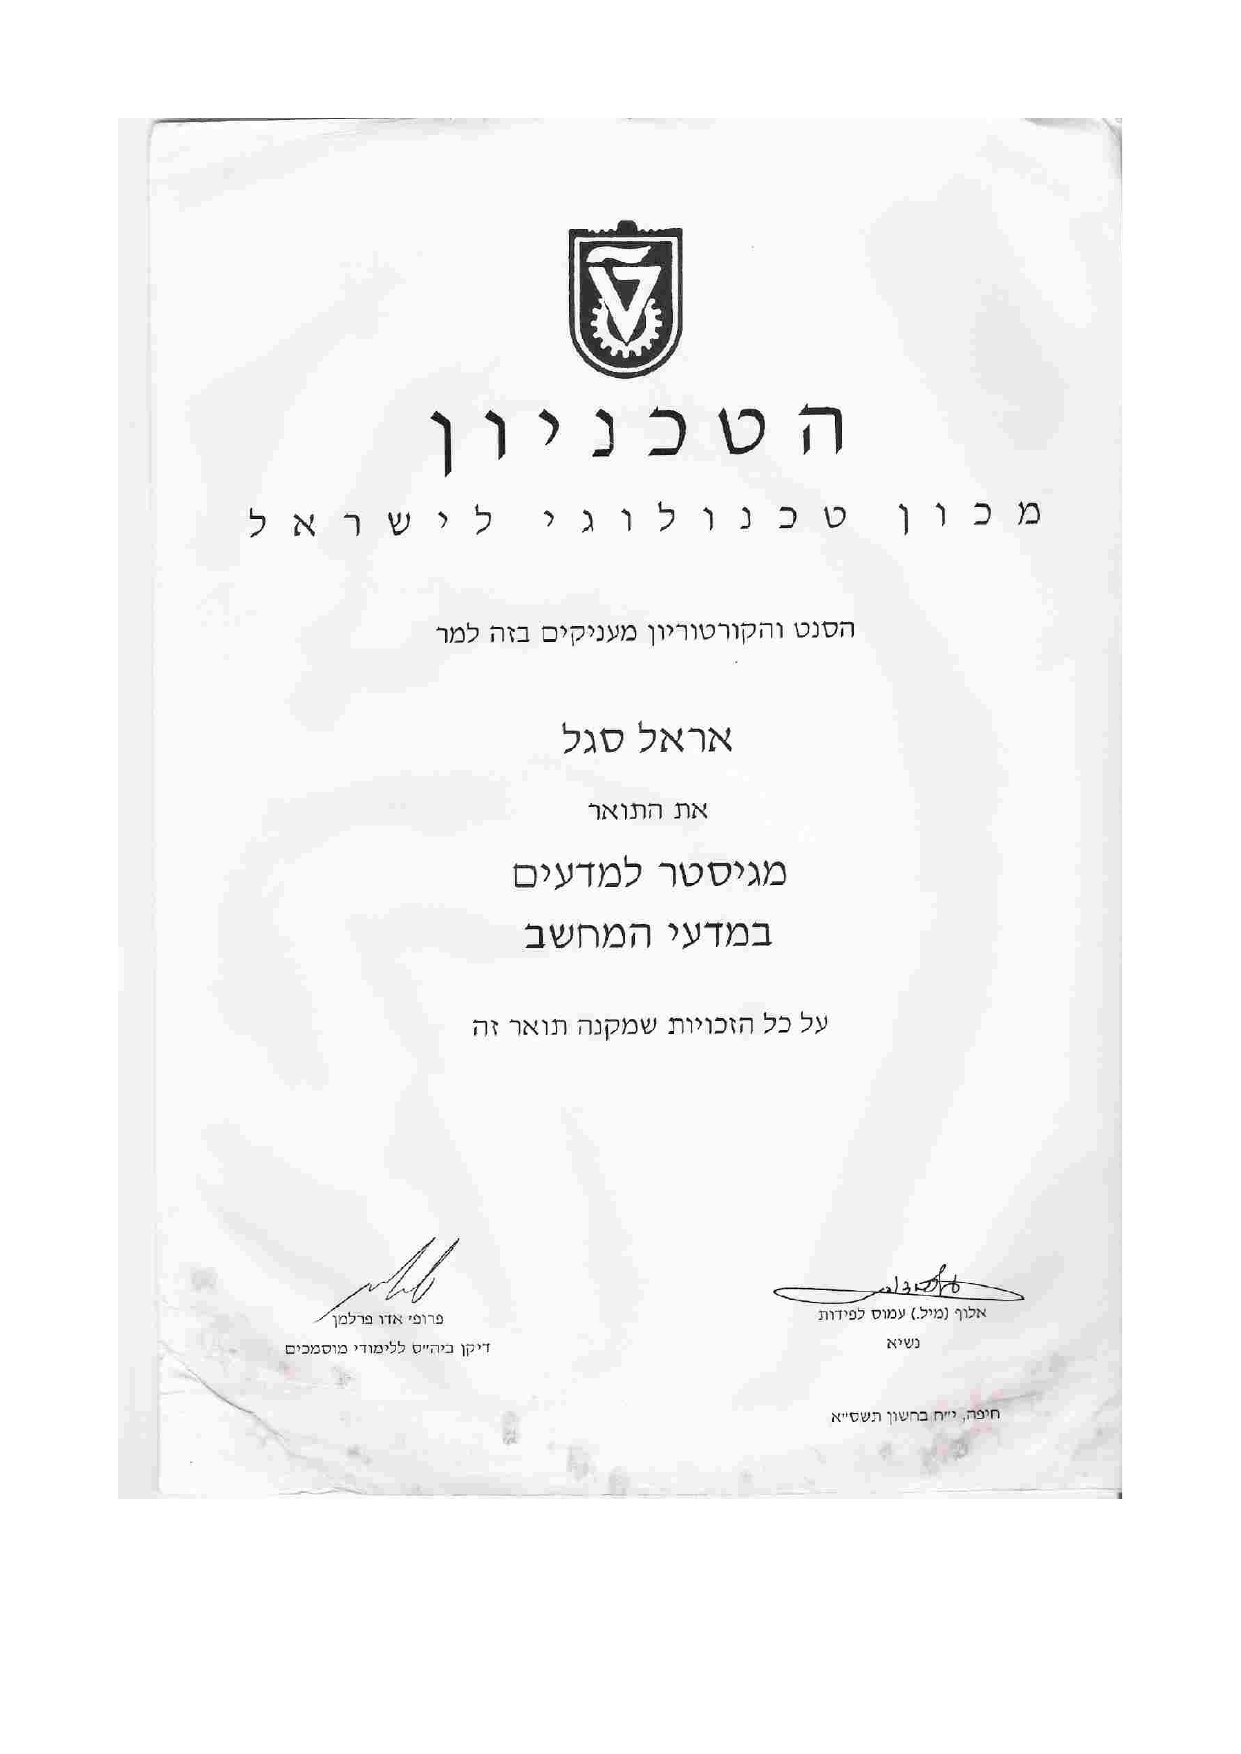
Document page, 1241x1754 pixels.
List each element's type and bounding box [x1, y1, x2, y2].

picture [118, 118, 1123, 1499]
